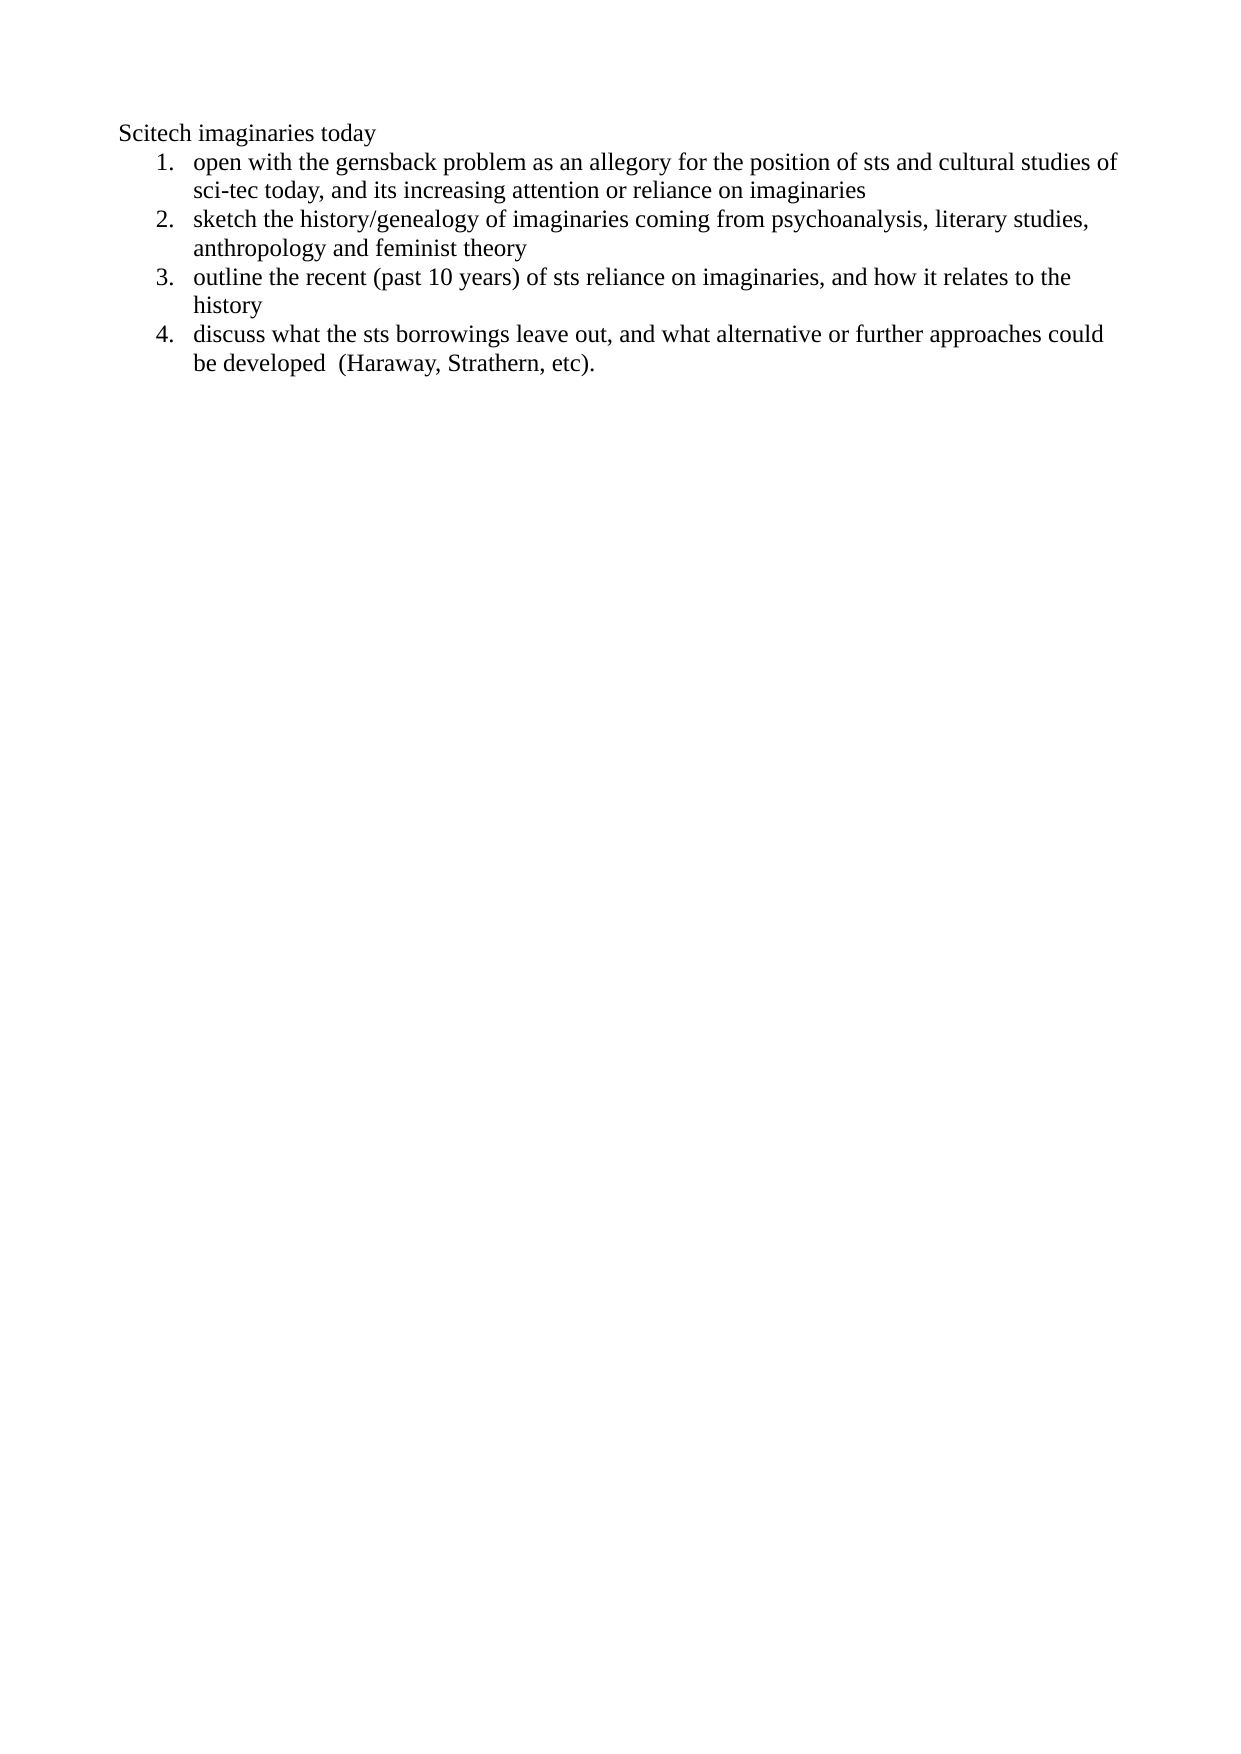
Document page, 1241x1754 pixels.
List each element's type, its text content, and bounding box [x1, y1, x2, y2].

text Scitech imaginaries today [118, 118, 1122, 147]
list discuss what the sts borrowings leave out, and what alternative or further approaches could be developed (Haraway, Strathern, etc). [156, 319, 1122, 377]
list sketch the history/genealogy of imaginaries coming from psychoanalysis, literary studies, anthropology and feminist theory [156, 204, 1122, 262]
list open with the gernsback problem as an allegory for the position of sts and cultural studies of sci-tec today, and its increasing attention or reliance on imaginaries [156, 147, 1122, 204]
list outline the recent (past 10 years) of sts reliance on imaginaries, and how it relates to the history [156, 262, 1122, 319]
